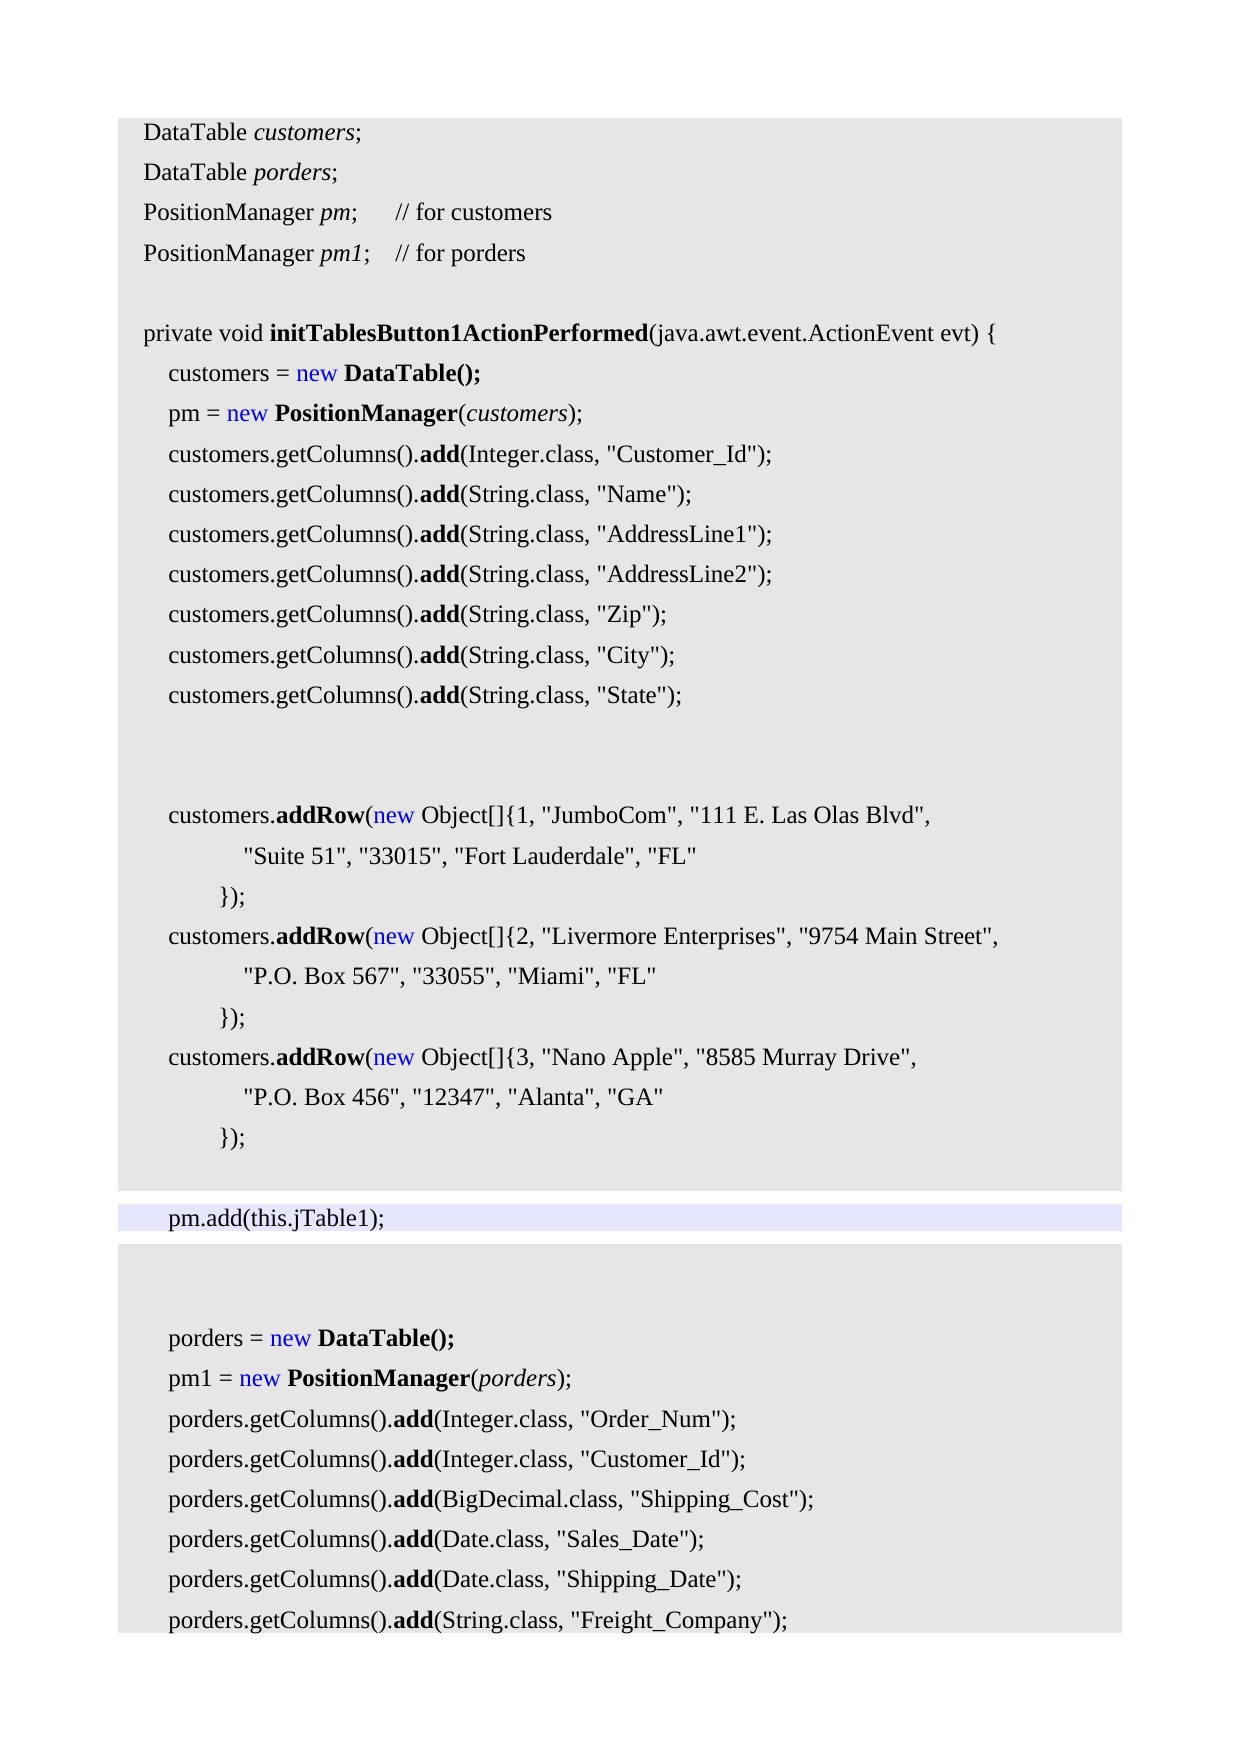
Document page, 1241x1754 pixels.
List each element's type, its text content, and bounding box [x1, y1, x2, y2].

text DataTable customers; [118, 118, 1122, 146]
text PositionManager pm1; // for porders [118, 239, 1122, 266]
text porders.getColumns().add(BigDecimal.class, "Shipping_Cost"); [118, 1485, 1122, 1513]
text customers.addRow(new Object[]{2, "Livermore Enterprises", "9754 Main Street", [118, 922, 1122, 950]
text porders.getColumns().add(Integer.class, "Customer_Id"); [118, 1445, 1122, 1473]
text porders.getColumns().add(String.class, "Freight_Company"); [118, 1606, 1122, 1633]
text porders.getColumns().add(Integer.class, "Order_Num"); [118, 1405, 1122, 1432]
text customers = new DataTable(); [118, 359, 1122, 387]
text DataTable porders; [118, 158, 1122, 186]
text customers.addRow(new Object[]{1, "JumboCom", "111 E. Las Olas Blvd", [118, 802, 1122, 829]
text }); [118, 882, 1122, 910]
text pm = new PositionManager(customers); [118, 399, 1122, 427]
text pm1 = new PositionManager(porders); [118, 1364, 1122, 1392]
text customers.getColumns().add(String.class, "Zip"); [118, 601, 1122, 628]
text "P.O. Box 456", "12347", "Alanta", "GA" [118, 1083, 1122, 1111]
text customers.getColumns().add(String.class, "AddressLine1"); [118, 520, 1122, 548]
text private void initTablesButton1ActionPerformed(java.awt.event.ActionEvent evt) { [118, 319, 1122, 347]
text customers.getColumns().add(Integer.class, "Customer_Id"); [118, 440, 1122, 467]
text }); [118, 1123, 1122, 1151]
text customers.getColumns().add(String.class, "State"); [118, 681, 1122, 709]
text porders = new DataTable(); [118, 1324, 1122, 1352]
text PositionManager pm; // for customers [118, 198, 1122, 226]
text pm.add(this.jTable1); [118, 1204, 1122, 1231]
text customers.getColumns().add(String.class, "City"); [118, 641, 1122, 668]
text customers.getColumns().add(String.class, "AddressLine2"); [118, 560, 1122, 588]
text customers.getColumns().add(String.class, "Name"); [118, 480, 1122, 508]
text "P.O. Box 567", "33055", "Miami", "FL" [118, 962, 1122, 990]
text }); [118, 1003, 1122, 1030]
text "Suite 51", "33015", "Fort Lauderdale", "FL" [118, 842, 1122, 869]
text porders.getColumns().add(Date.class, "Sales_Date"); [118, 1525, 1122, 1553]
text porders.getColumns().add(Date.class, "Shipping_Date"); [118, 1566, 1122, 1593]
text customers.addRow(new Object[]{3, "Nano Apple", "8585 Murray Drive", [118, 1043, 1122, 1071]
